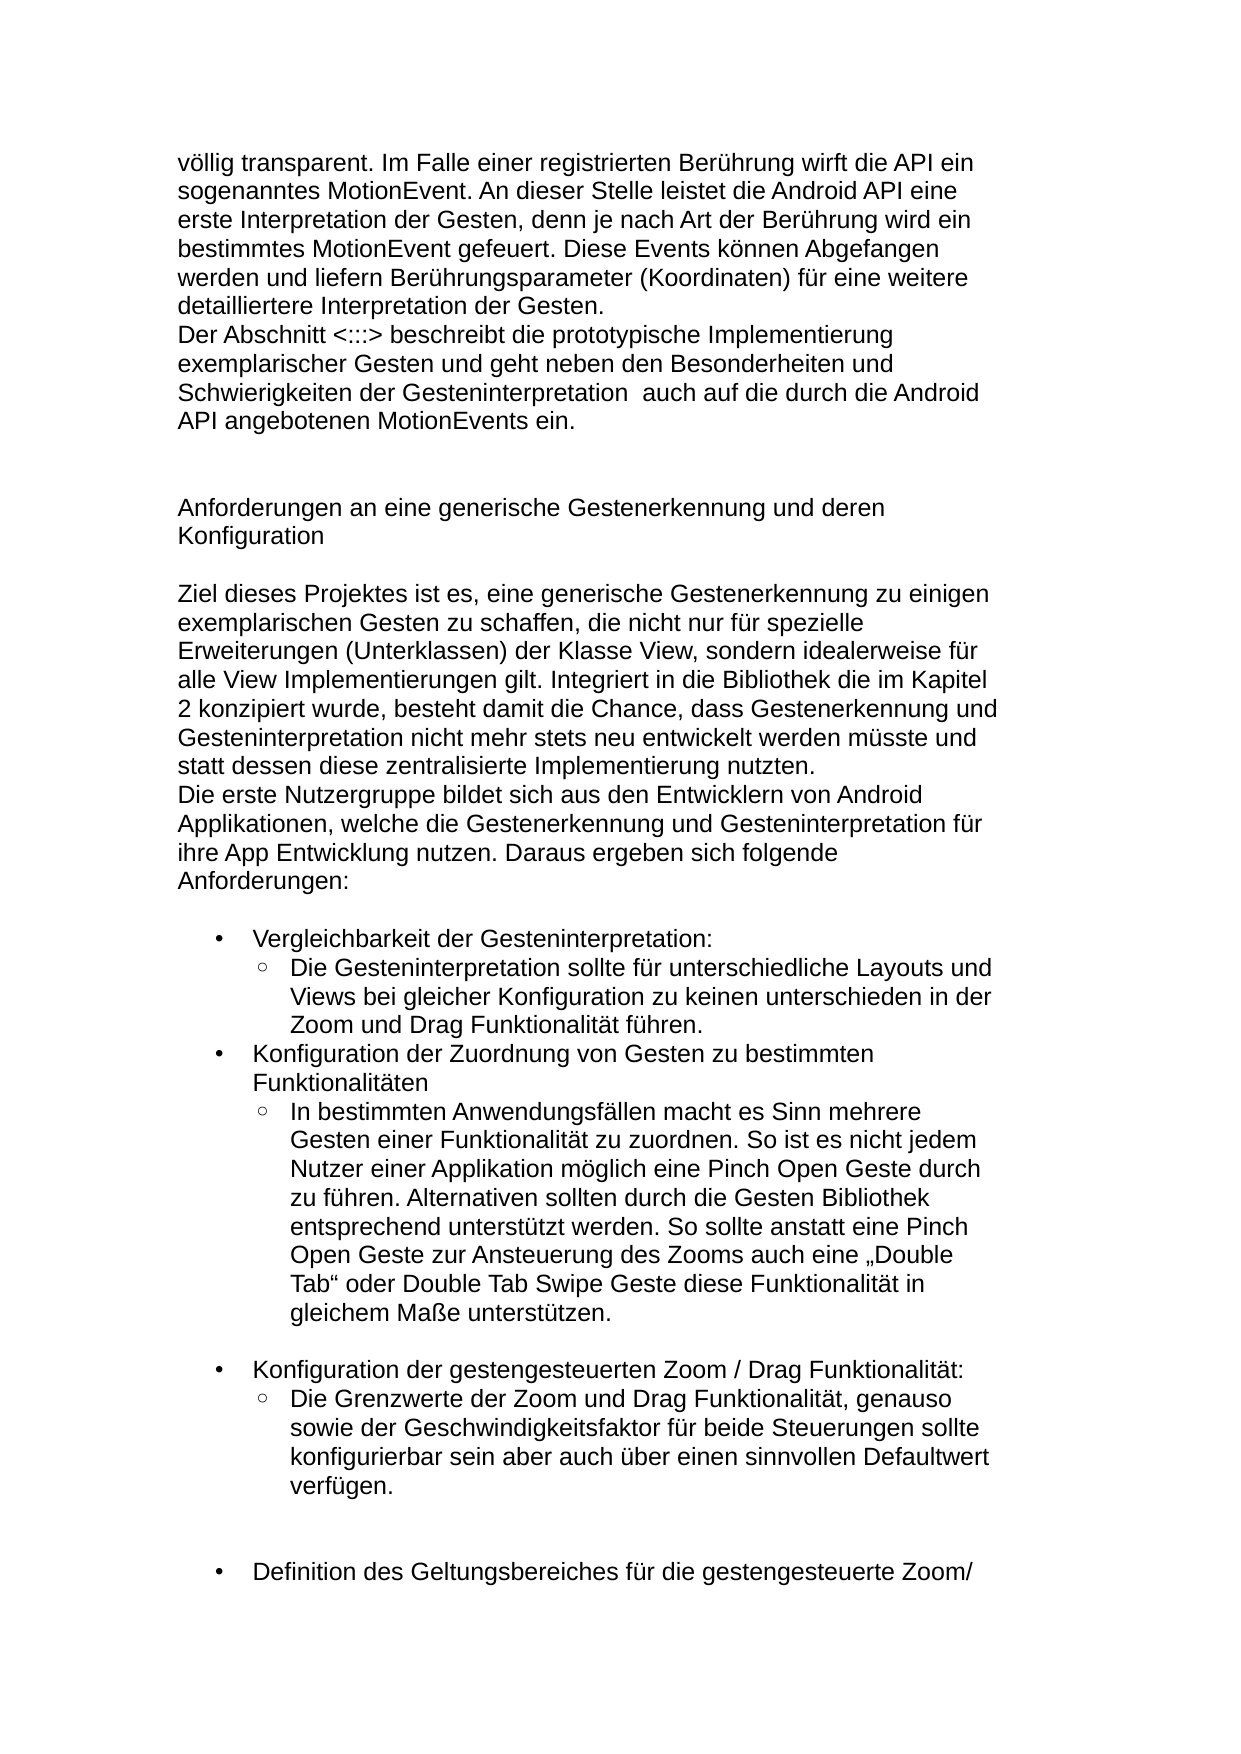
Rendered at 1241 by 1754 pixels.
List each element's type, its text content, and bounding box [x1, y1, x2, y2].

list In bestimmten Anwendungsfällen macht es Sinn mehrere Gesten einer Funktionalität zu zuordnen. So ist es nicht jedem Nutzer einer Applikation möglich eine Pinch Open Geste durch zu führen. Alternativen sollten durch die Gesten Bibliothek entsprechend unterstützt werden. So sollte anstatt eine Pinch Open Geste zur Ansteuerung des Zooms auch eine „Double Tab“ oder Double Tab Swipe Geste diese Funktionalität in gleichem Maße unterstützen. [252, 1097, 1004, 1327]
text Die erste Nutzergruppe bildet sich aus den Entwicklern von Android Applikationen, welche die Gestenerkennung und Gesteninterpretation für ihre App Entwicklung nutzen. Daraus ergeben sich folgende Anforderungen: [177, 780, 1004, 895]
list Konfiguration der Zuordnung von Gesten zu bestimmten Funktionalitäten [215, 1039, 1004, 1097]
text völlig transparent. Im Falle einer registrierten Berührung wirft die API ein sogenanntes MotionEvent. An dieser Stelle leistet die Android API eine erste Interpretation der Gesten, denn je nach Art der Berührung wird ein bestimmtes MotionEvent gefeuert. Diese Events können Abgefangen werden und liefern Berührungsparameter (Koordinaten) für eine weitere detailliertere Interpretation der Gesten. [177, 148, 1004, 320]
text Der Abschnitt <:::> beschreibt die prototypische Implementierung exemplarischer Gesten und geht neben den Besonderheiten und Schwierigkeiten der Gesteninterpretation auch auf die durch die Android API angebotenen MotionEvents ein. [177, 320, 1004, 435]
text Ziel dieses Projektes ist es, eine generische Gestenerkennung zu einigen exemplarischen Gesten zu schaffen, die nicht nur für spezielle Erweiterungen (Unterklassen) der Klasse View, sondern idealerweise für alle View Implementierungen gilt. Integriert in die Bibliothek die im Kapitel 2 konzipiert wurde, besteht damit die Chance, dass Gestenerkennung und Gesteninterpretation nicht mehr stets neu entwickelt werden müsste und statt dessen diese zentralisierte Implementierung nutzten. [177, 579, 1004, 780]
list Die Gesteninterpretation sollte für unterschiedliche Layouts und Views bei gleicher Konfiguration zu keinen unterschieden in der Zoom und Drag Funktionalität führen. [252, 953, 1004, 1039]
list Konfiguration der gestengesteuerten Zoom / Drag Funktionalität: [215, 1356, 1004, 1384]
list Vergleichbarkeit der Gesteninterpretation: [215, 924, 1004, 953]
list Definition des Geltungsbereiches für die gestengesteuerte Zoom/ [215, 1557, 1004, 1586]
text Anforderungen an eine generische Gestenerkennung und deren Konfiguration [177, 493, 1004, 550]
list Die Grenzwerte der Zoom und Drag Funktionalität, genauso sowie der Geschwindigkeitsfaktor für beide Steuerungen sollte konfigurierbar sein aber auch über einen sinnvollen Defaultwert verfügen. [252, 1384, 1004, 1499]
